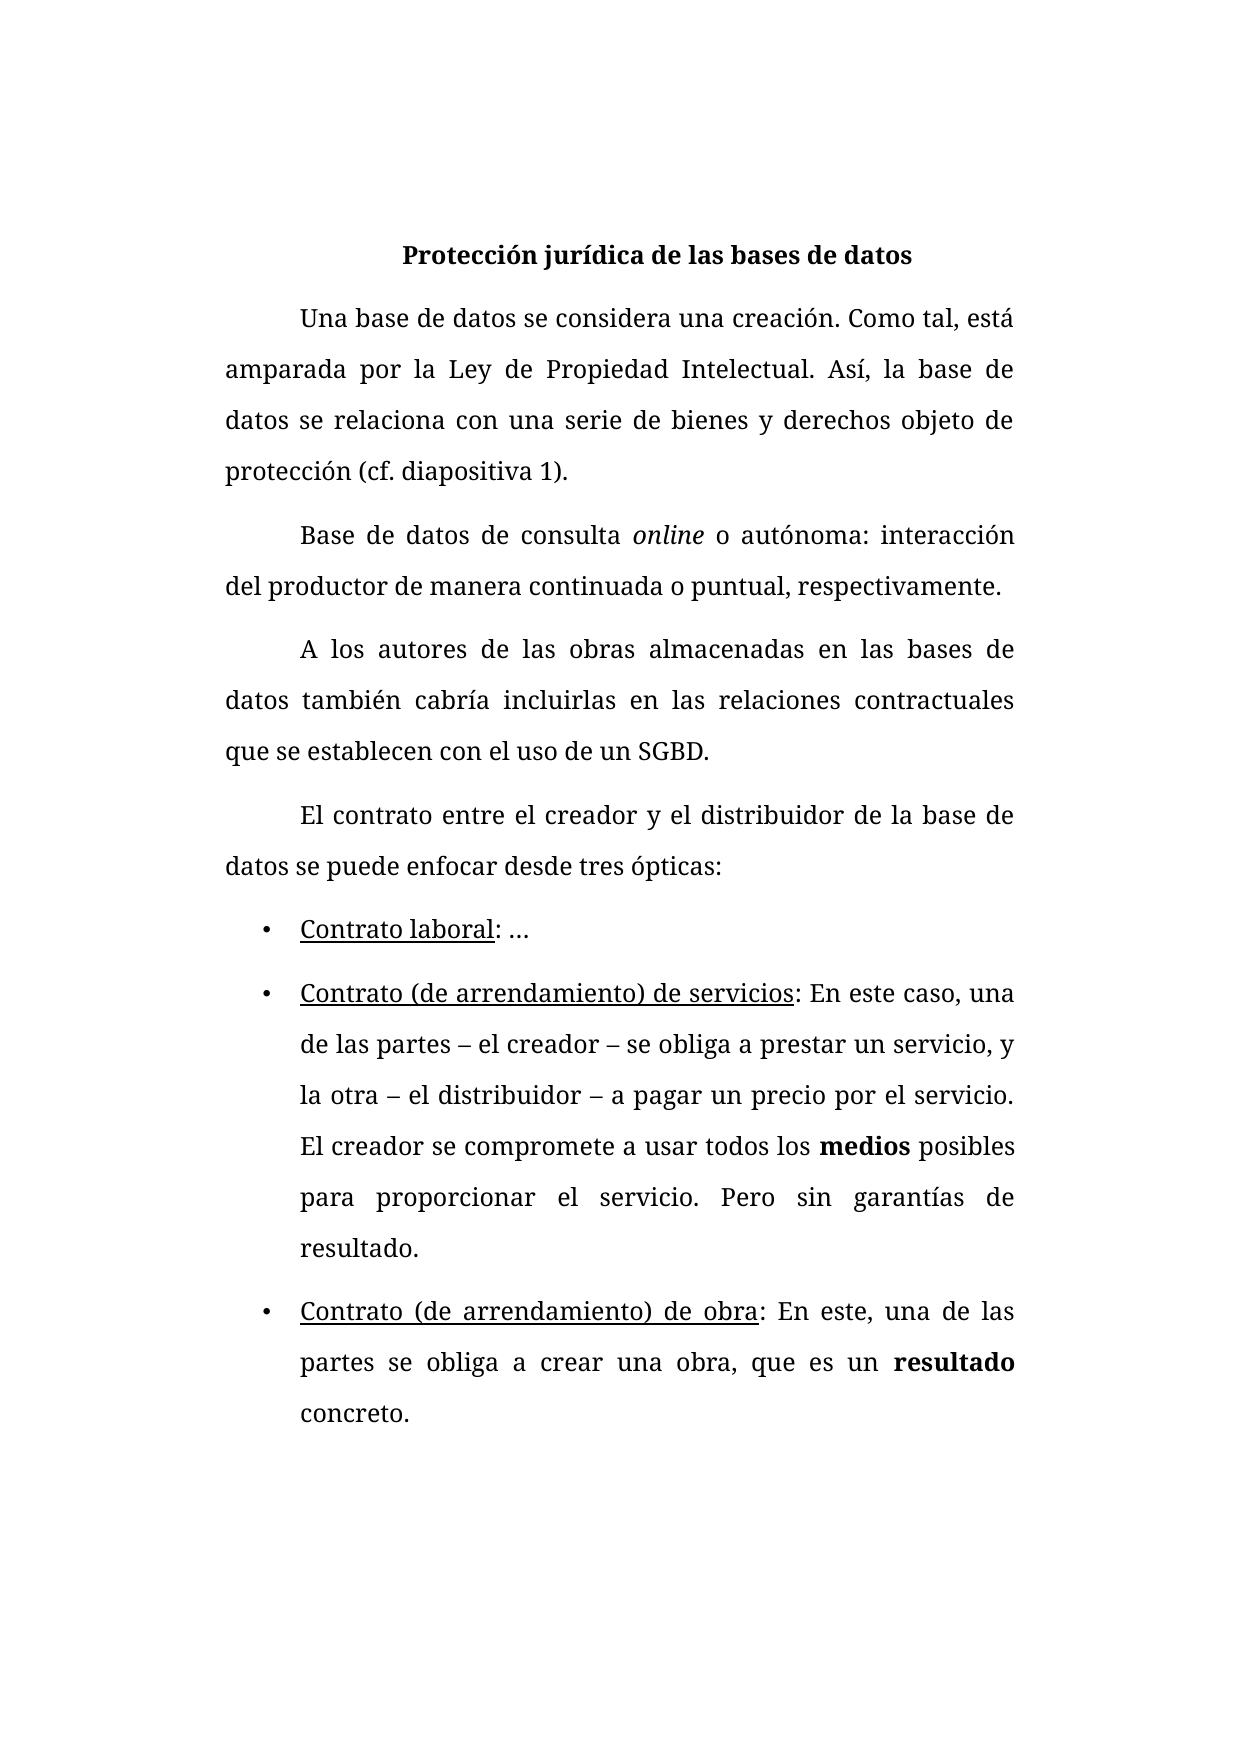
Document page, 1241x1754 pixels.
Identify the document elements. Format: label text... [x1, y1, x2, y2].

text Base de datos de consulta online o autónoma: interacción del productor de manera continuada o puntual, respectivamente. [225, 517, 1015, 602]
list Contrato (de arrendamiento) de servicios: En este caso, una de las partes – el creador – se obliga a prestar un servicio, y la otra – el distribuidor – a pagar un precio por el servicio. El creador se compromete a usar todos los medios posibles para proporcionar el servicio. Pero sin garantías de resultado. [262, 975, 1015, 1264]
text Protección jurídica de las bases de datos [225, 237, 1015, 271]
text El contrato entre el creador y el distribuidor de la base de datos se puede enfocar desde tres ópticas: [225, 797, 1015, 882]
text Una base de datos se considera una creación. Como tal, está amparada por la Ley de Propiedad Intelectual. Así, la base de datos se relaciona con una serie de bienes y derechos objeto de protección (cf. diapositiva 1). [225, 301, 1015, 488]
list Contrato laboral: … [262, 912, 1015, 946]
text A los autores de las obras almacenadas en las bases de datos también cabría incluirlas en las relaciones contractuales que se establecen con el uso de un SGBD. [225, 632, 1015, 768]
list Contrato (de arrendamiento) de obra: En este, una de las partes se obliga a crear una obra, que es un resultado concreto. [262, 1294, 1015, 1430]
